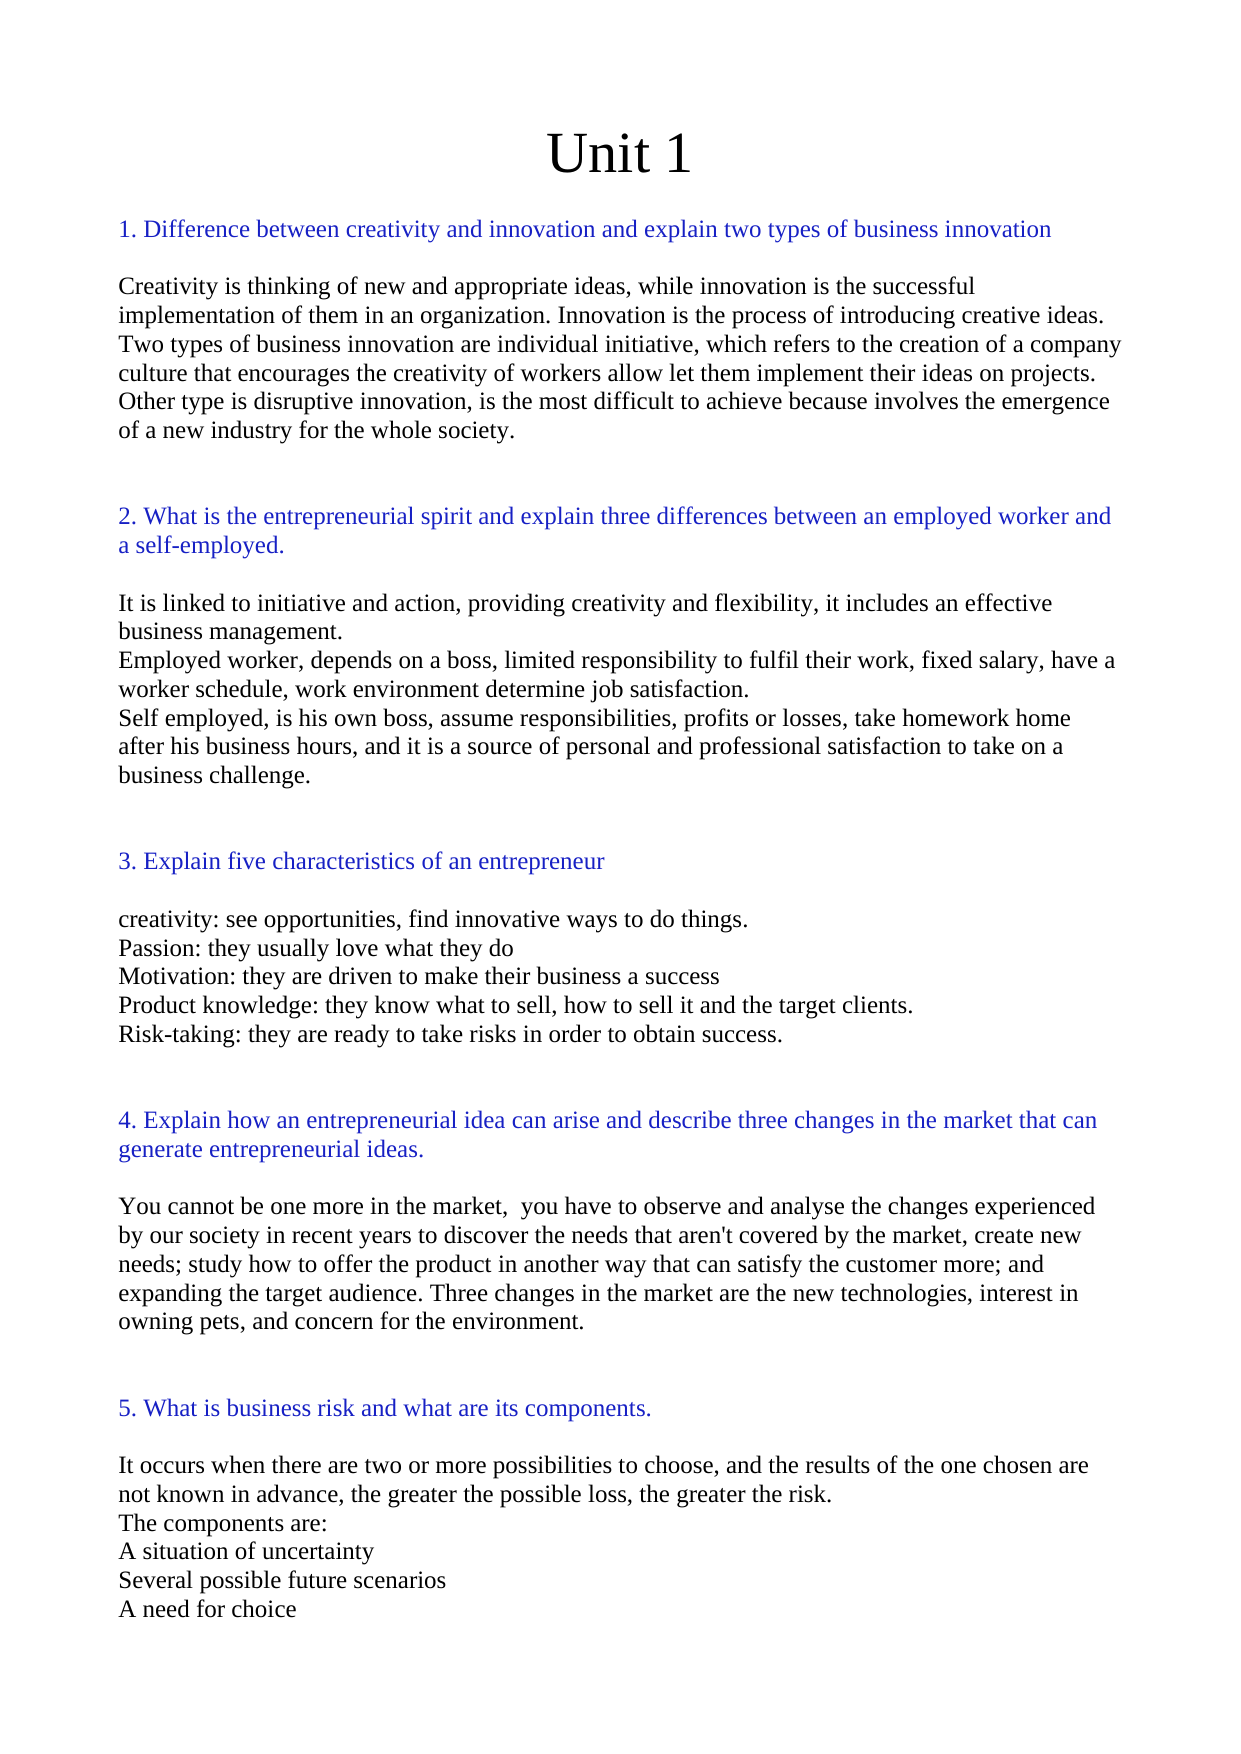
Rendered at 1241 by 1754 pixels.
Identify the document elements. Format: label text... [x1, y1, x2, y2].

text Self employed, is his own boss, assume responsibilities, profits or losses, take homework home after his business hours, and it is a source of personal and professional satisfaction to take on a business challenge. [118, 703, 1122, 789]
text Two types of business innovation are individual initiative, which refers to the creation of a company culture that encourages the creativity of workers allow let them implement their ideas on projects. Other type is disruptive innovation, is the most difficult to achieve because involves the emergence of a new industry for the whole society. [118, 329, 1122, 444]
text 3. Explain five characteristics of an entrepreneur [118, 846, 1122, 875]
text The components are: [118, 1508, 1122, 1536]
text A situation of uncertainty [118, 1536, 1122, 1565]
text 2. What is the entrepreneurial spirit and explain three differences between an employed worker and a self-employed. [118, 501, 1122, 559]
text It occurs when there are two or more possibilities to choose, and the results of the one chosen are not known in advance, the greater the possible loss, the greater the risk. [118, 1450, 1122, 1508]
text Employed worker, depends on a boss, limited responsibility to fulfil their work, fixed salary, have a worker schedule, work environment determine job satisfaction. [118, 645, 1122, 703]
text Risk-taking: they are ready to take risks in order to obtain success. [118, 1019, 1122, 1048]
text Unit 1 [118, 118, 1122, 185]
text 4. Explain how an entrepreneurial idea can arise and describe three changes in the market that can generate entrepreneurial ideas. [118, 1105, 1122, 1163]
text Several possible future scenarios [118, 1565, 1122, 1594]
text Product knowledge: they know what to sell, how to sell it and the target clients. [118, 990, 1122, 1019]
text creativity: see opportunities, find innovative ways to do things. [118, 904, 1122, 933]
text It is linked to initiative and action, providing creativity and flexibility, it includes an effective business management. [118, 588, 1122, 645]
text Creativity is thinking of new and appropriate ideas, while innovation is the successful implementation of them in an organization. Innovation is the process of introducing creative ideas. [118, 271, 1122, 329]
text You cannot be one more in the market, you have to observe and analyse the changes experienced by our society in recent years to discover the needs that aren't covered by the market, create new needs; study how to offer the product in another way that can satisfy the customer more; and expanding the target audience. Three changes in the market are the new technologies, interest in owning pets, and concern for the environment. [118, 1191, 1122, 1335]
text Motivation: they are driven to make their business a success [118, 961, 1122, 990]
text 1. Difference between creativity and innovation and explain two types of business innovation [118, 214, 1122, 243]
text Passion: they usually love what they do [118, 933, 1122, 961]
text A need for choice [118, 1594, 1122, 1623]
text 5. What is business risk and what are its components. [118, 1393, 1122, 1421]
